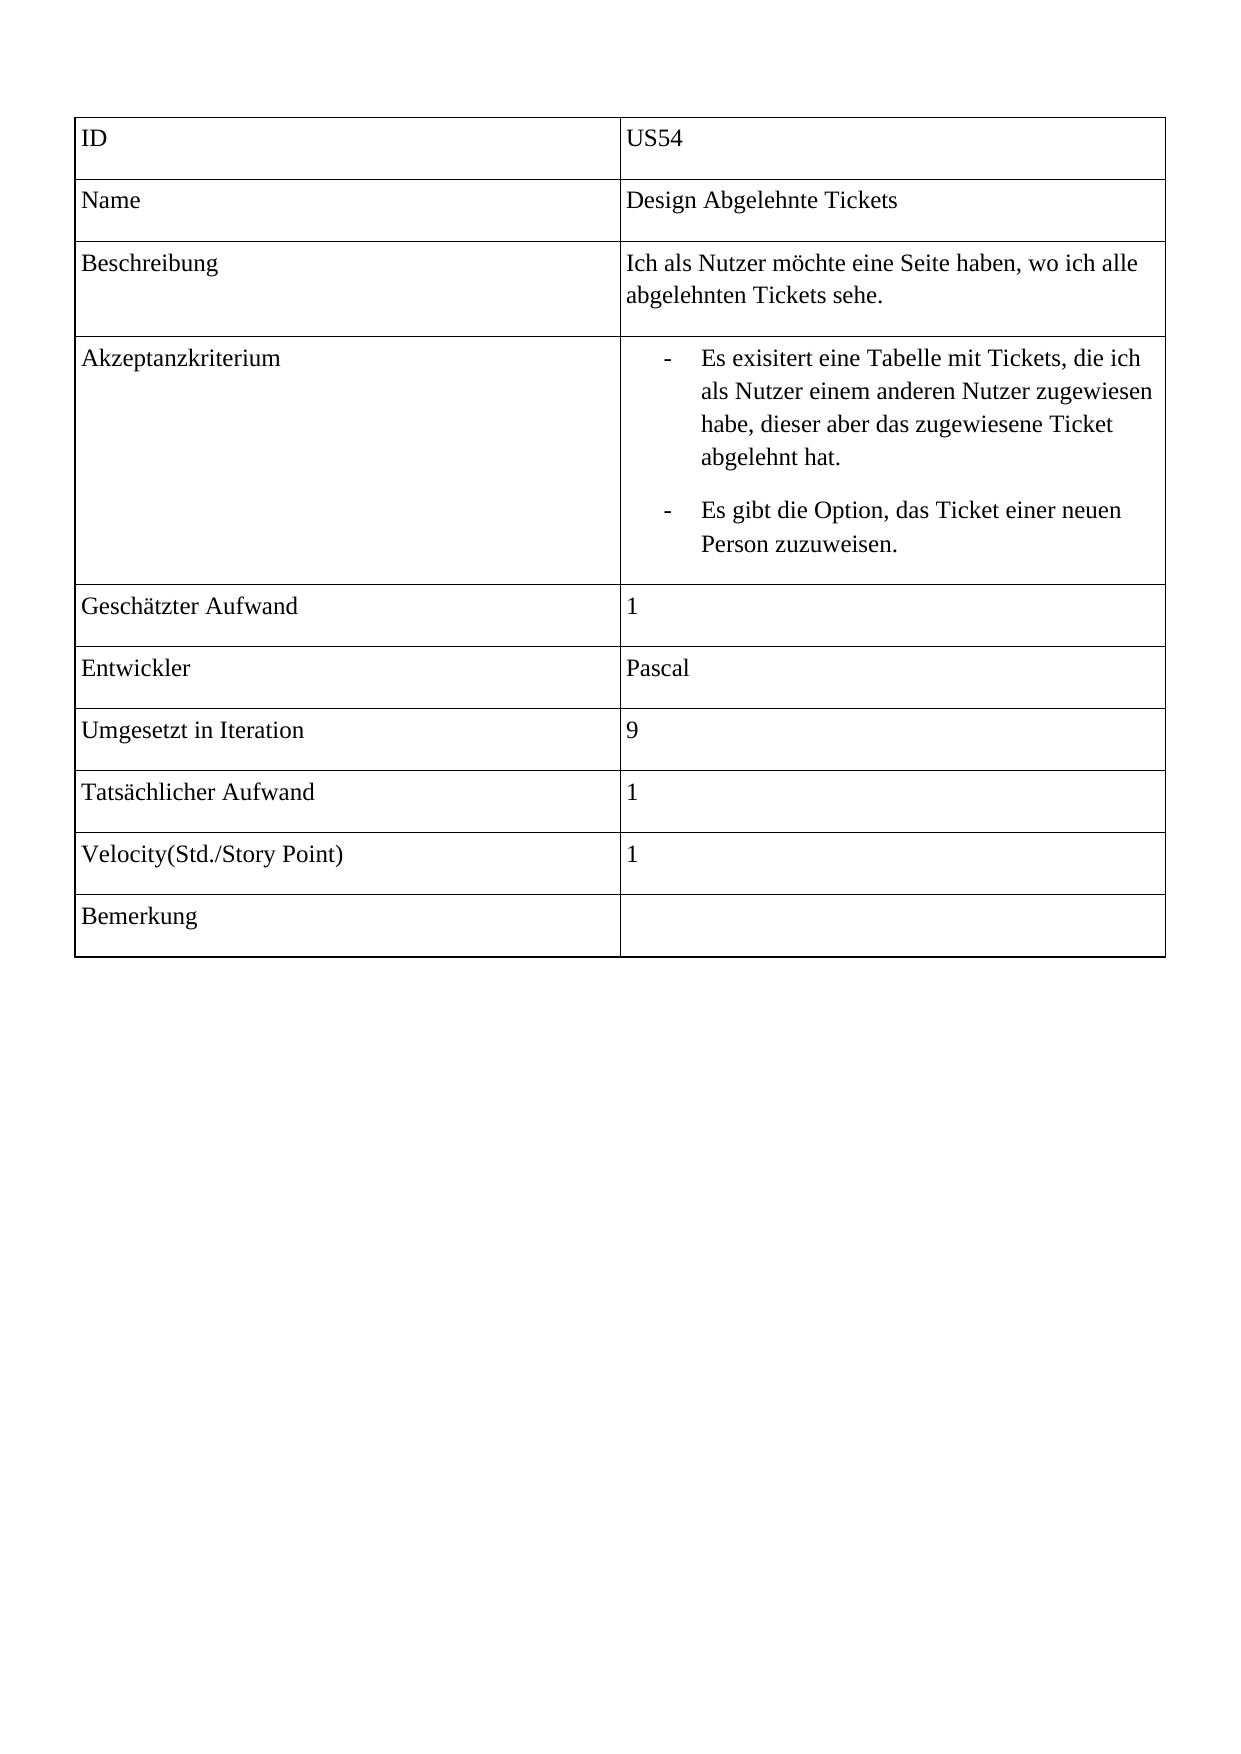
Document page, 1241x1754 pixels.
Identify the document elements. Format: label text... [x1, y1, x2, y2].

table_cell [621, 895, 1165, 956]
table_cell Beschreibung [76, 242, 620, 336]
table_cell Pascal [621, 647, 1165, 708]
table_cell 9 [621, 709, 1165, 770]
table_cell Bemerkung [76, 895, 620, 956]
table_cell Geschätzter Aufwand [76, 585, 620, 646]
table_header ID [76, 118, 620, 179]
table_cell Ich als Nutzer möchte eine Seite haben, wo ich alle abgelehnten Tickets sehe. [621, 242, 1165, 336]
table_cell Velocity(Std./Story Point) [76, 833, 620, 894]
table_cell Name [76, 180, 620, 241]
table_header US54 [621, 118, 1165, 179]
table_cell Es exisitert eine Tabelle mit Tickets, die ich als Nutzer einem anderen Nutzer zugewiesen habe, dieser aber das zugewiesene Ticket abgelehnt hat. Es gibt die Option, das Ticket einer neuen Person zuzuweisen. [621, 337, 1165, 584]
table_cell 1 [621, 585, 1165, 646]
table_cell Umgesetzt in Iteration [76, 709, 620, 770]
table_cell 1 [621, 771, 1165, 832]
table_cell Tatsächlicher Aufwand [76, 771, 620, 832]
table_cell 1 [621, 833, 1165, 894]
table_cell Entwickler [76, 647, 620, 708]
table_cell Design Abgelehnte Tickets [621, 180, 1165, 241]
table_cell Akzeptanzkriterium [76, 337, 620, 584]
